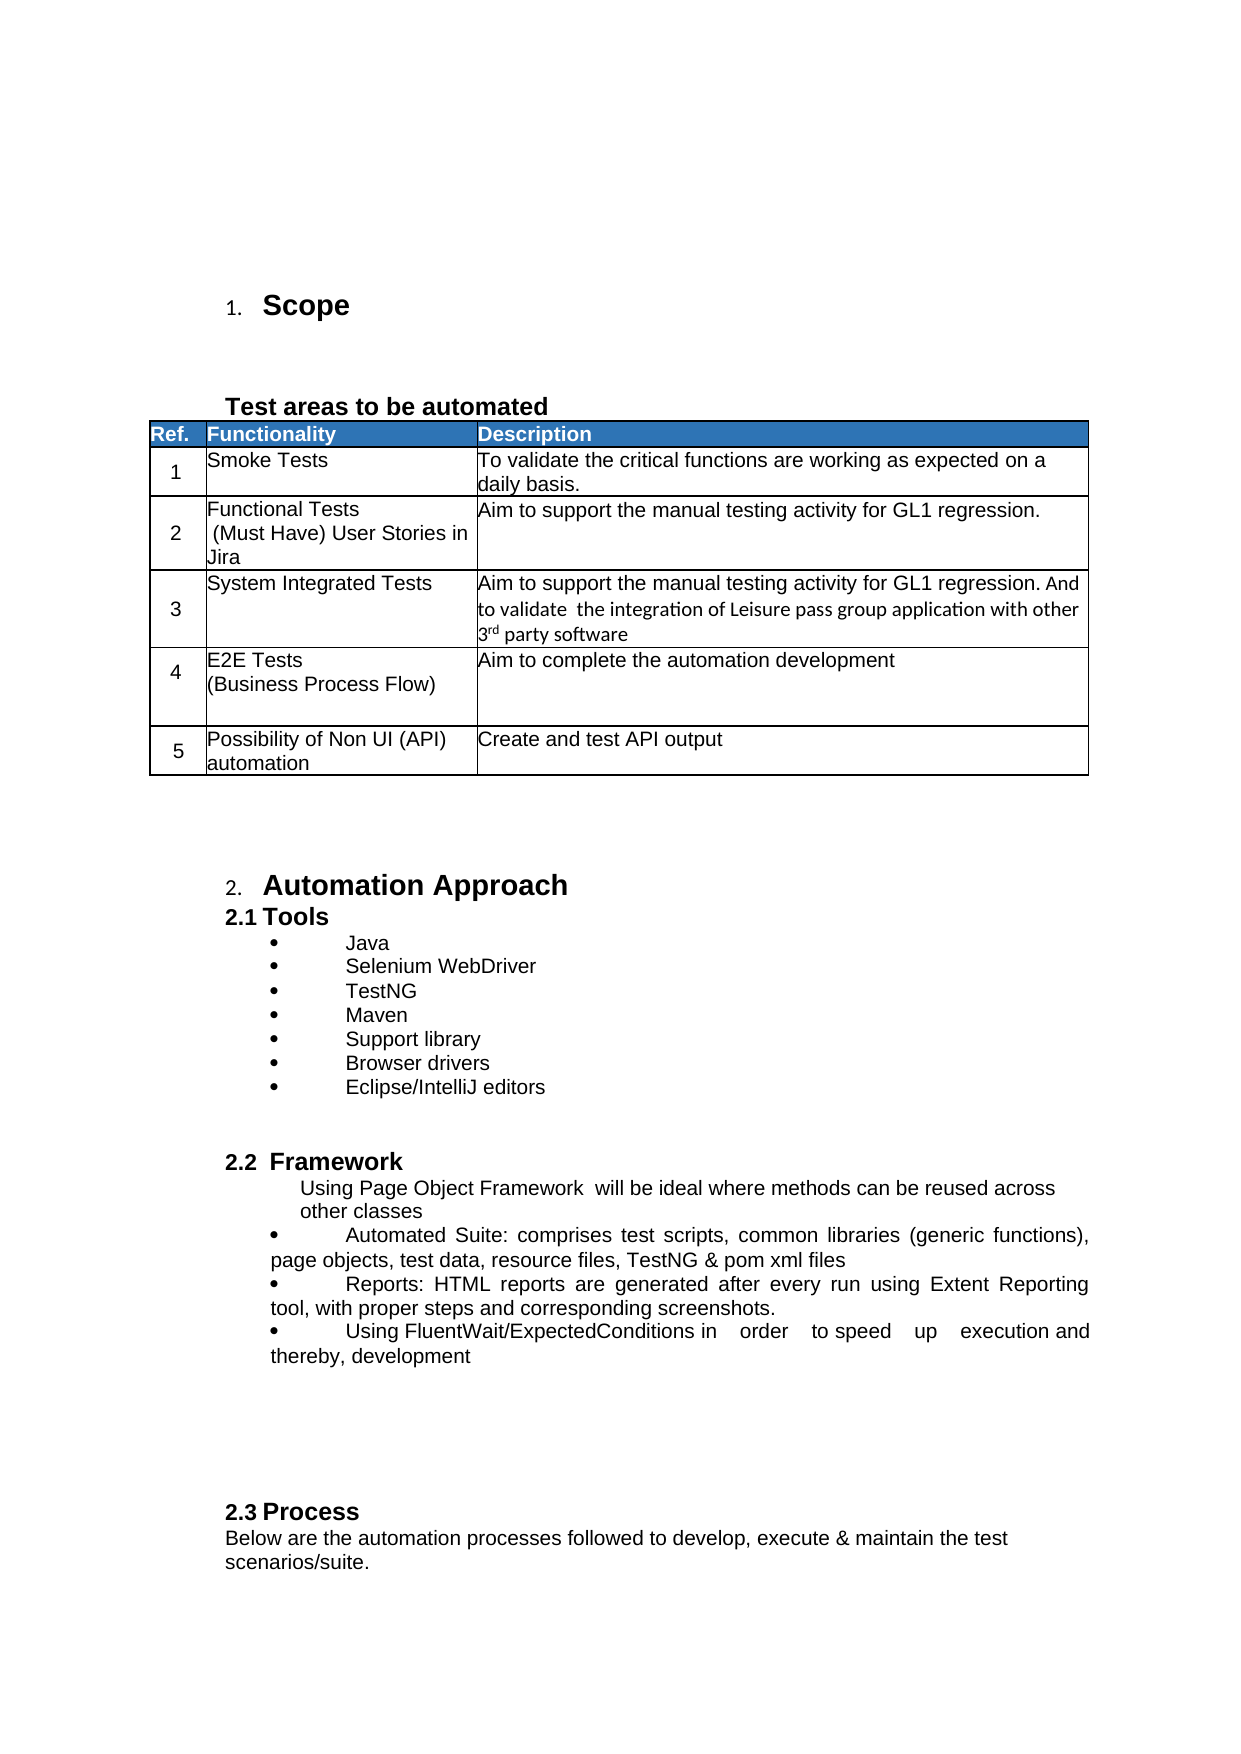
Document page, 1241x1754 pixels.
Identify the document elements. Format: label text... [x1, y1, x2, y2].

list Automated Suite: comprises test scripts, common libraries (generic functions), page objects, test data, resource files, TestNG & pom xml files [270, 1223, 1090, 1271]
list Browser drivers [270, 1051, 1090, 1075]
table_cell Aim to complete the automation development [478, 648, 1088, 696]
table_cell Possibility of Non UI (API) automation [207, 727, 477, 774]
list TestNG [270, 978, 1090, 1002]
table_header Ref. [151, 422, 206, 446]
table_cell 3 [151, 571, 206, 647]
list Automation Approach [225, 868, 1090, 902]
table_cell Functional Tests (Must Have) User Stories in Jira [207, 497, 477, 569]
table_cell To validate the critical functions are working as expected on a daily basis. [478, 448, 1088, 495]
table_cell [151, 696, 206, 725]
list Support library [270, 1027, 1090, 1051]
table_cell 1 [151, 448, 206, 495]
list Java [270, 930, 1090, 954]
table_cell [478, 696, 1088, 725]
list Process [225, 1497, 1090, 1526]
table_cell 4 [151, 648, 206, 696]
text Test areas to be automated [187, 392, 1090, 420]
table_cell 2 [151, 497, 206, 569]
text Below are the automation processes followed to develop, execute & maintain the test scenarios/suite. [225, 1526, 1090, 1574]
table_header Functionality [207, 422, 477, 446]
table_cell Aim to support the manual testing activity for GL1 regression. [478, 497, 1088, 569]
table_cell 5 [151, 727, 206, 774]
table_header Description [478, 422, 1088, 446]
list Using FluentWait/ExpectedConditions in order to speed up execution and thereby, development [270, 1319, 1090, 1367]
table_cell Smoke Tests [207, 448, 477, 495]
text Using Page Object Framework will be ideal where methods can be reused across other classes [300, 1175, 1090, 1223]
table_cell Create and test API output [478, 727, 1088, 774]
list Scope [225, 288, 1090, 322]
list Tools [225, 902, 1090, 930]
table_cell Aim to support the manual testing activity for GL1 regression. And to validate the integration of Leisure pass group application with other 3rd party software [478, 571, 1088, 647]
list Reports: HTML reports are generated after every run using Extent Reporting tool, with proper steps and corresponding screenshots. [270, 1271, 1090, 1319]
list Framework [225, 1147, 1090, 1175]
table_cell System Integrated Tests [207, 571, 477, 647]
table_cell [207, 696, 477, 725]
list Maven [270, 1002, 1090, 1027]
table_cell E2E Tests (Business Process Flow) [207, 648, 477, 696]
list Selenium WebDriver [270, 954, 1090, 978]
list Eclipse/IntelliJ editors [270, 1075, 1090, 1099]
